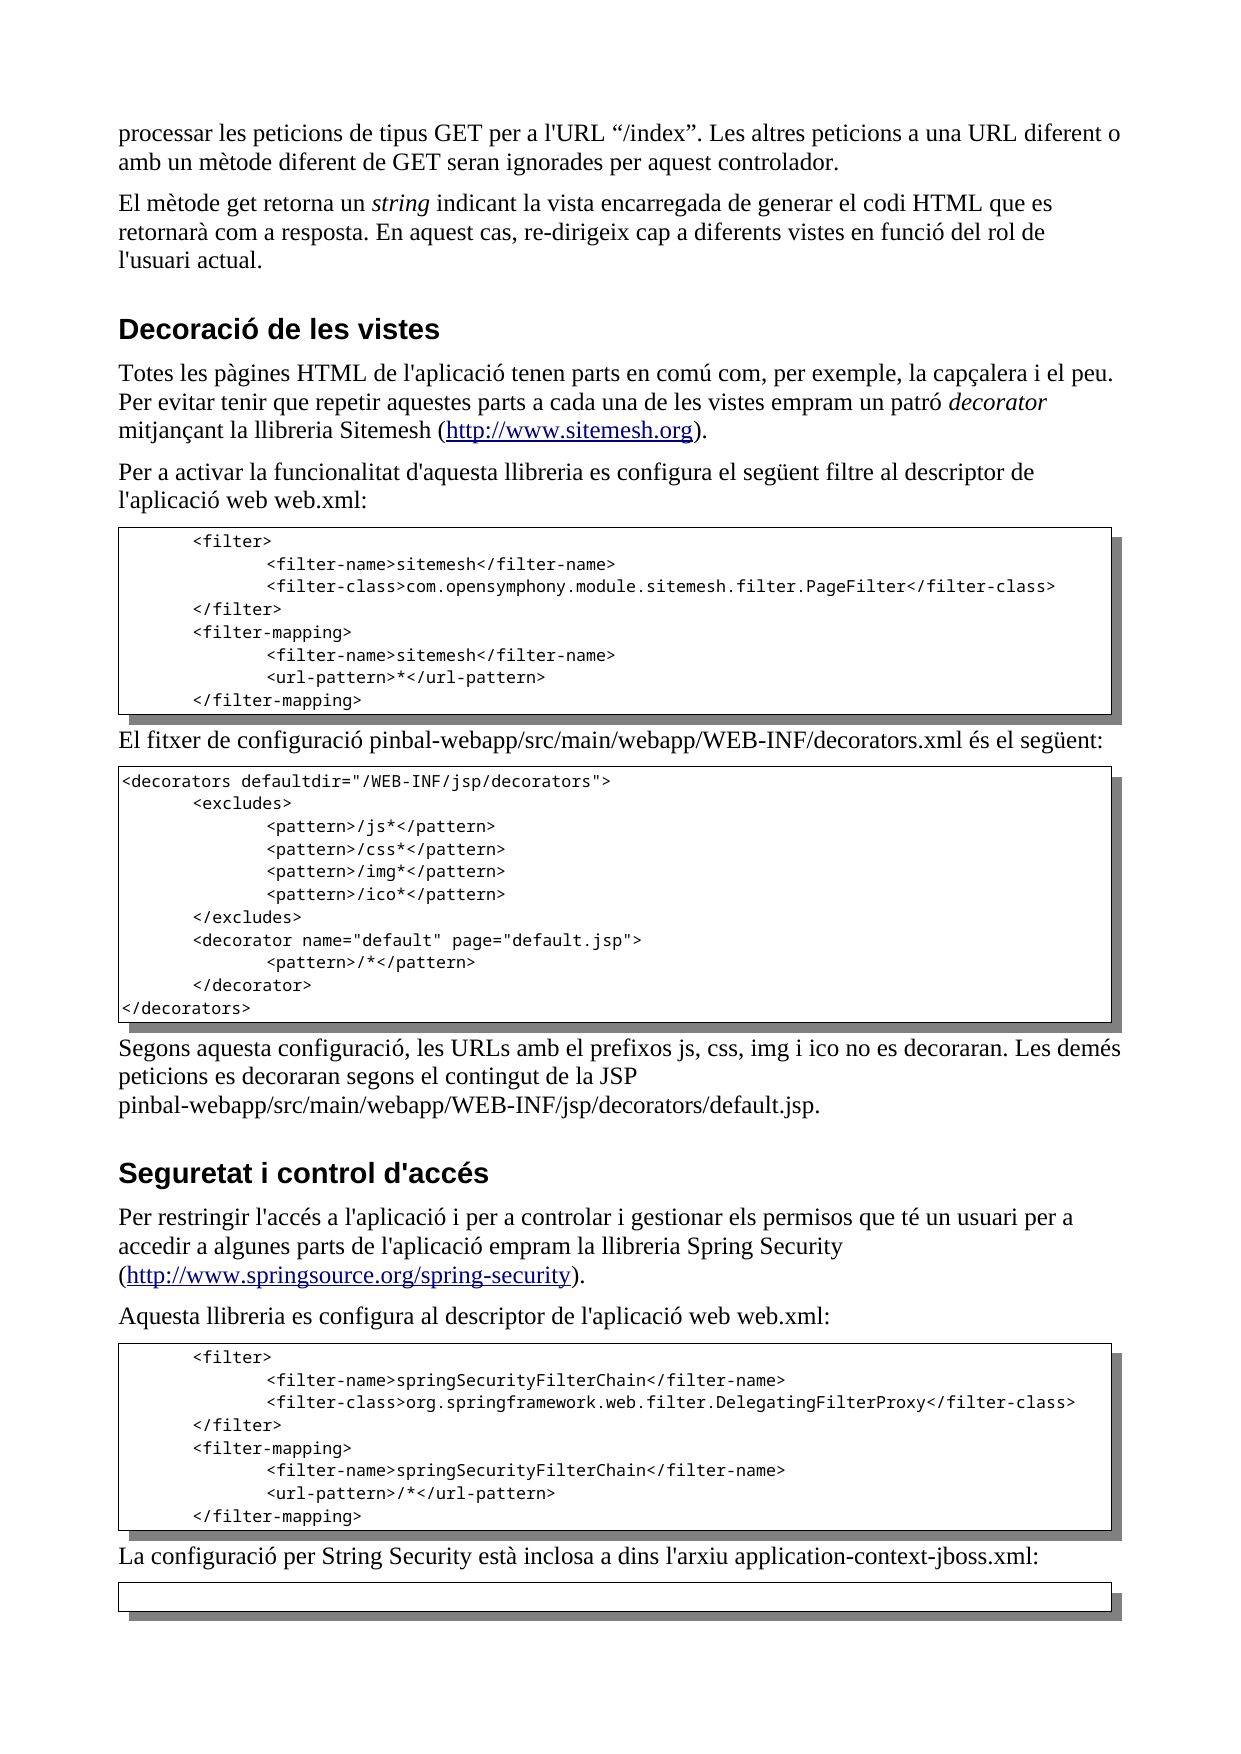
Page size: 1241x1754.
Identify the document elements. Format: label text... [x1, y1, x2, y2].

text Aquesta llibreria es configura al descriptor de l'aplicació web web.xml: [118, 1301, 1122, 1330]
text </excludes> [119, 902, 1111, 925]
subtitle Decoració de les vistes [118, 312, 1122, 345]
text </filter-mapping> [119, 686, 1111, 714]
text Totes les pàgines HTML de l'aplicació tenen parts en comú com, per exemple, la capçalera i el peu. Per evitar tenir que repetir aquestes parts a cada una de les vistes empram un patró decorator mitjançant la llibreria Sitemesh (http://www.sitemesh.org). [118, 358, 1122, 444]
text <filter-class>org.springframework.web.filter.DelegatingFilterProxy</filter-class> [119, 1388, 1111, 1411]
text processar les peticions de tipus GET per a l'URL “/index”. Les altres peticions a una URL diferent o amb un mètode diferent de GET seran ignorades per aquest controlador. [118, 118, 1122, 176]
text <filter-class>com.opensymphony.module.sitemesh.filter.PageFilter</filter-class> [119, 572, 1111, 595]
text <pattern>/ico*</pattern> [119, 880, 1111, 902]
text <filter> [119, 528, 1111, 549]
text Per a activar la funcionalitat d'aquesta llibreria es configura el següent filtre al descriptor de l'aplicació web web.xml: [118, 457, 1122, 514]
text <filter-name>sitemesh</filter-name> [119, 549, 1111, 572]
text <pattern>/js*</pattern> [119, 812, 1111, 834]
text </filter> [119, 595, 1111, 617]
text <filter-mapping> [119, 1433, 1111, 1456]
text <url-pattern>/*</url-pattern> [119, 1479, 1111, 1501]
text <pattern>/*</pattern> [119, 948, 1111, 971]
text <filter-name>springSecurityFilterChain</filter-name> [119, 1456, 1111, 1479]
text <decorator name="default" page="default.jsp"> [119, 925, 1111, 948]
text </filter> [119, 1411, 1111, 1433]
text Segons aquesta configuració, les URLs amb el prefixos js, css, img i ico no es decoraran. Les demés peticions es decoraran segons el contingut de la JSP pinbal-webapp/src/main/webapp/WEB-INF/jsp/decorators/default.jsp. [118, 1033, 1122, 1119]
text <url-pattern>*</url-pattern> [119, 663, 1111, 686]
text <pattern>/img*</pattern> [119, 857, 1111, 880]
text <decorators defaultdir="/WEB-INF/jsp/decorators"> [119, 767, 1111, 789]
text </filter-mapping> [119, 1501, 1111, 1530]
text <pattern>/css*</pattern> [119, 834, 1111, 857]
text El fitxer de configuració pinbal-webapp/src/main/webapp/WEB-INF/decorators.xml és el següent: [118, 725, 1122, 754]
text <excludes> [119, 789, 1111, 812]
text El mètode get retorna un string indicant la vista encarregada de generar el codi HTML que es retornarà com a resposta. En aquest cas, re-dirigeix cap a diferents vistes en funció del rol de l'usuari actual. [118, 188, 1122, 274]
subtitle Seguretat i control d'accés [118, 1156, 1122, 1190]
text <filter-name>sitemesh</filter-name> [119, 640, 1111, 663]
text Per restringir l'accés a l'aplicació i per a controlar i gestionar els permisos que té un usuari per a accedir a algunes parts de l'aplicació empram la llibreria Spring Security (http://www.springsource.org/spring-security). [118, 1202, 1122, 1289]
text <filter> [119, 1344, 1111, 1365]
text </decorators> [119, 993, 1111, 1022]
text <filter-name>springSecurityFilterChain</filter-name> [119, 1365, 1111, 1388]
text </decorator> [119, 971, 1111, 993]
text <filter-mapping> [119, 617, 1111, 640]
text La configuració per String Security està inclosa a dins l'arxiu application-context-jboss.xml: [118, 1541, 1122, 1569]
